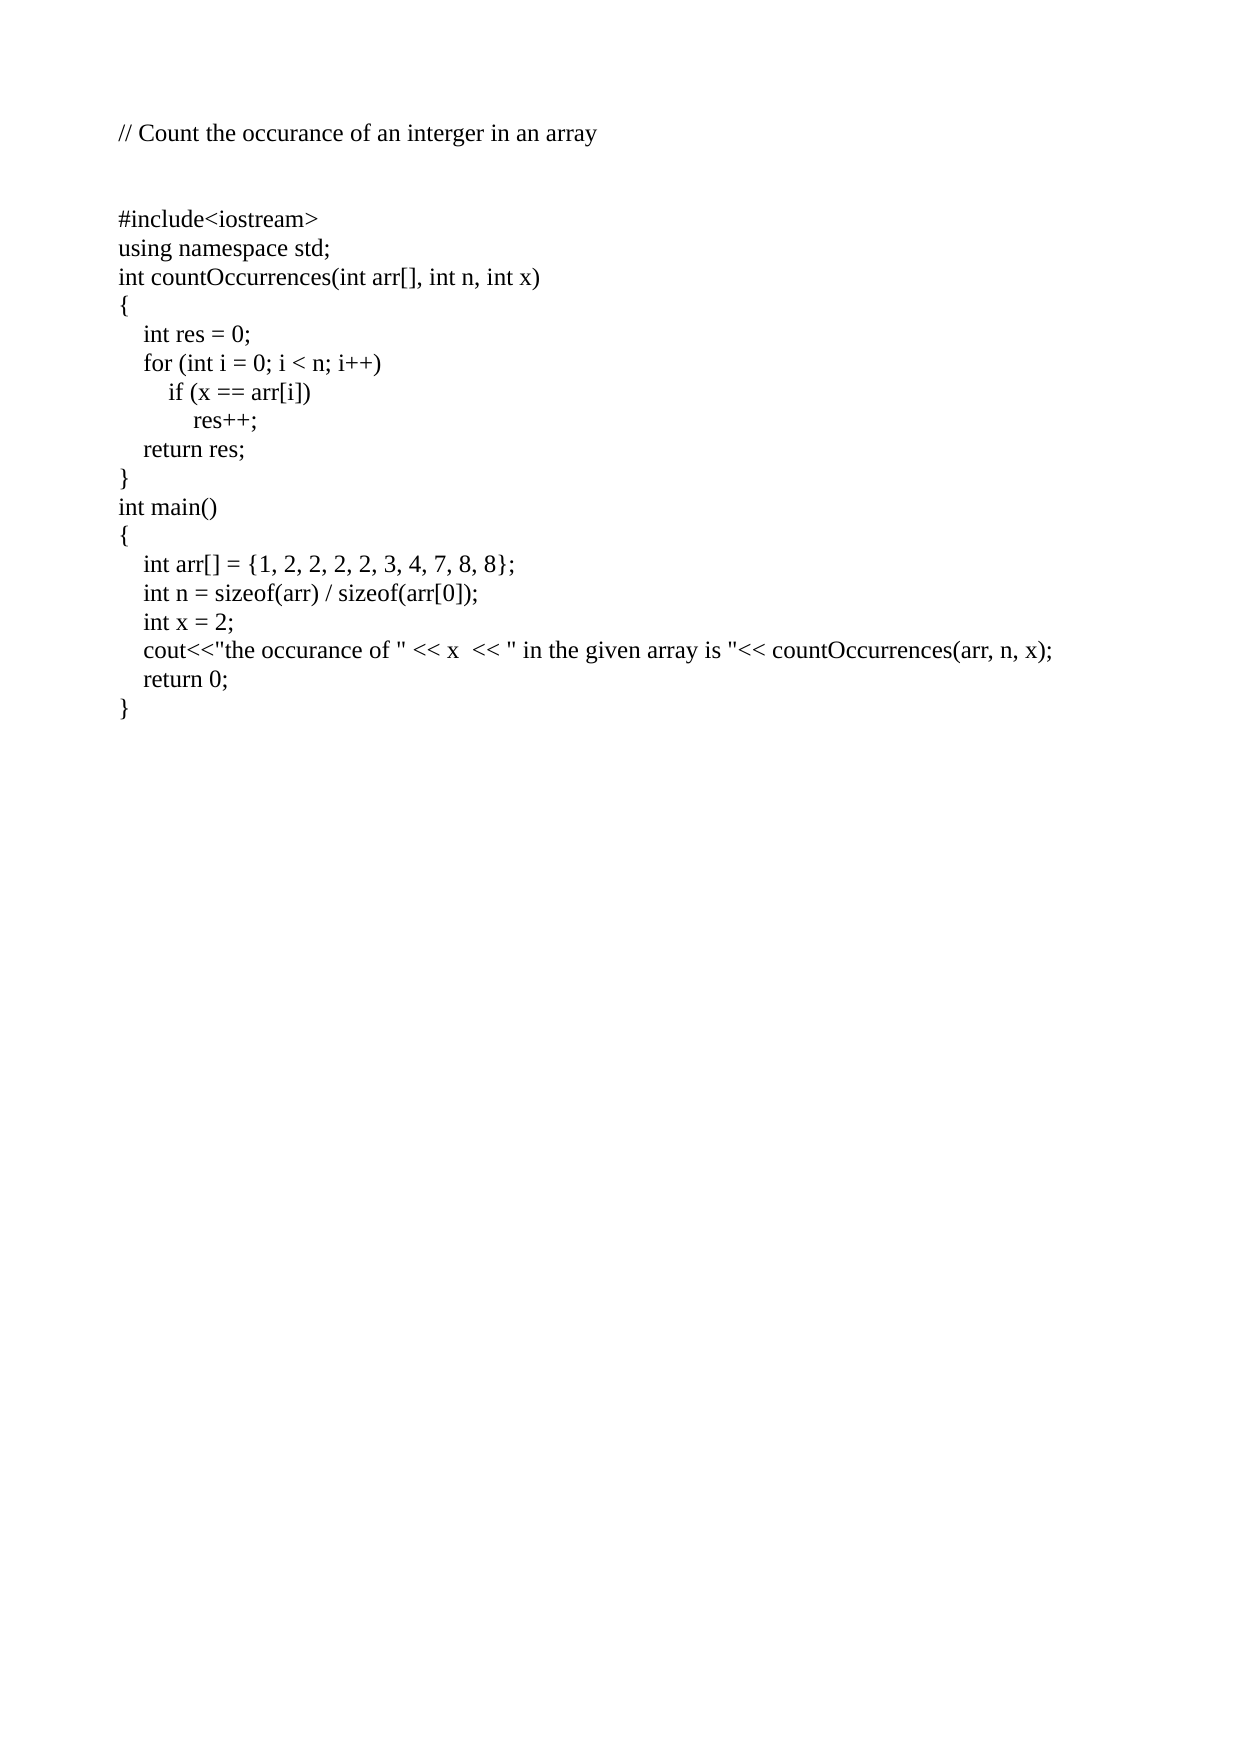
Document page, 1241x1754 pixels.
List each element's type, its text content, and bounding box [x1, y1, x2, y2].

text } [118, 463, 1122, 492]
text for (int i = 0; i < n; i++) [118, 348, 1122, 377]
text cout<<"the occurance of " << x << " in the given array is "<< countOccurrences(arr, n, x); [118, 636, 1122, 664]
text int main() [118, 492, 1122, 521]
text if (x == arr[i]) [118, 377, 1122, 406]
text int countOccurrences(int arr[], int n, int x) [118, 262, 1122, 291]
text } [118, 693, 1122, 722]
text int res = 0; [118, 319, 1122, 348]
text ​#include<iostream> [118, 204, 1122, 233]
text return res; [118, 434, 1122, 463]
text { [118, 521, 1122, 549]
text res++; [118, 406, 1122, 434]
text return 0; [118, 664, 1122, 693]
text int x = 2; [118, 607, 1122, 636]
text int arr[] = {1, 2, 2, 2, 2, 3, 4, 7, 8, 8}; [118, 549, 1122, 578]
text int n = sizeof(arr) / sizeof(arr[0]); [118, 578, 1122, 607]
text using namespace std; [118, 233, 1122, 262]
text { [118, 291, 1122, 319]
text // Count the occurance of an interger in an array [118, 118, 1122, 147]
